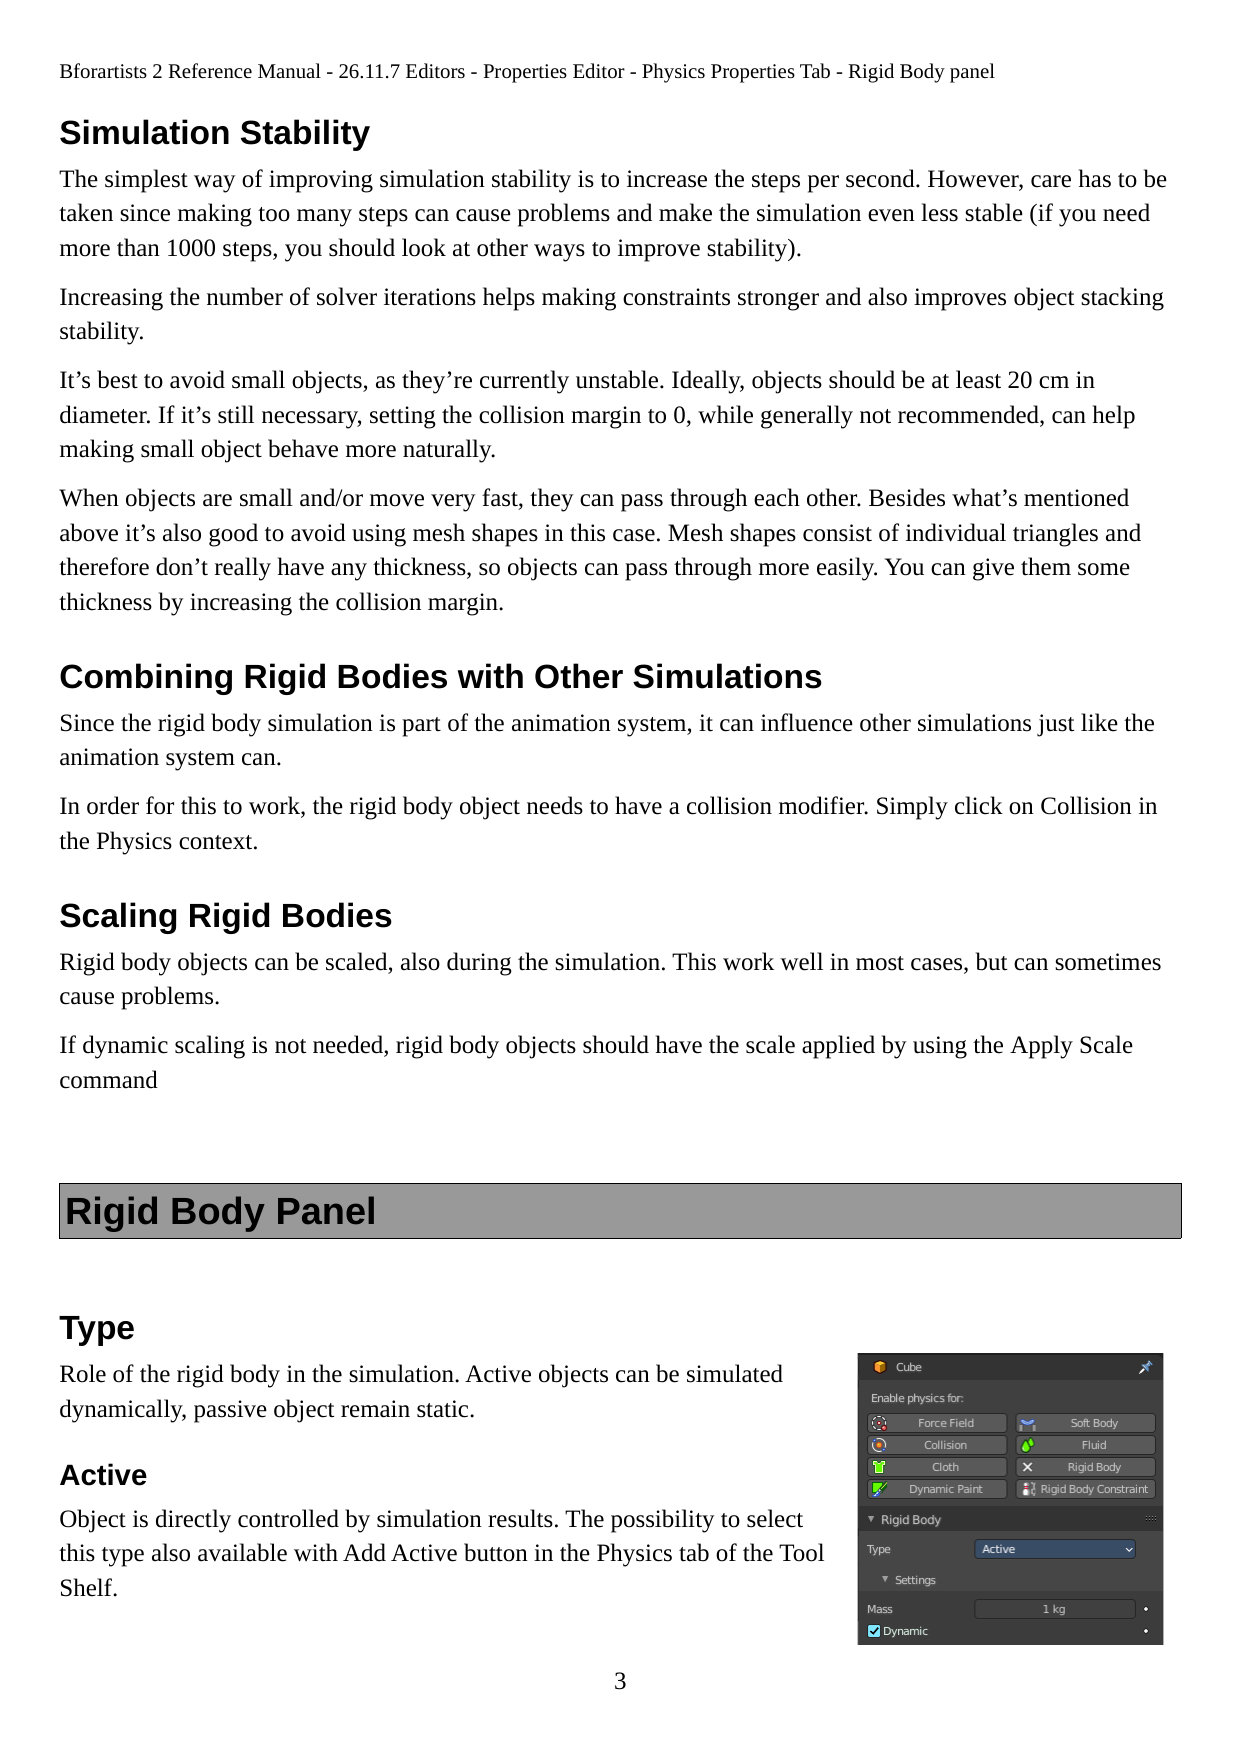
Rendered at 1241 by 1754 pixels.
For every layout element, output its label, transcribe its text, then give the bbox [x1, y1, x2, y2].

subtitle Scaling Rigid Bodies [59, 896, 1181, 934]
text Since the rigid body simulation is part of the animation system, it can influence other simulations just like the animation system can. [59, 708, 1181, 771]
picture [857, 1353, 1164, 1645]
subtitle Type [59, 1308, 1181, 1347]
table_header Rigid Body Panel [60, 1184, 1181, 1238]
text It’s best to avoid small objects, as they’re currently unstable. Ideally, objects should be at least 20 cm in diameter. If it’s still necessary, setting the collision margin to 0, while generally not recommended, can help making small object behave more naturally. [59, 365, 1181, 463]
text Role of the rigid body in the simulation. Active objects can be simulated dynamically, passive object remain static. [59, 1359, 857, 1422]
text The simplest way of improving simulation stability is to increase the steps per second. However, care has to be taken since making too many steps can cause problems and make the simulation even less stable (if you need more than 1000 steps, you should look at other ways to improve stability). [59, 164, 1181, 261]
text If dynamic scaling is not needed, rigid body objects should have the scale applied by using the Apply Scale command [59, 1030, 1181, 1163]
subtitle Active [59, 1457, 857, 1491]
subtitle Simulation Stability [59, 113, 1181, 151]
subtitle Combining Rigid Bodies with Other Simulations [59, 657, 1181, 695]
subtitle [1164, 1457, 1181, 1491]
text When objects are small and/or move very fast, they can pass through each other. Besides what’s mentioned above it’s also good to avoid using mesh shapes in this case. Mesh shapes consist of individual triangles and therefore don’t really have any thickness, so objects can pass through more easily. You can give them some thickness by increasing the collision margin. [59, 483, 1181, 616]
text Rigid body objects can be scaled, also during the simulation. This work well in most cases, but can sometimes cause problems. [59, 947, 1181, 1010]
text Object is directly controlled by simulation results. The possibility to select this type also available with Add Active button in the Physics tab of the Tool Shelf. [59, 1504, 857, 1601]
text Increasing the number of solver iterations helps making constraints stronger and also improves object stacking stability. [59, 282, 1181, 345]
text In order for this to work, the rigid body object needs to have a collision modifier. Simply click on Collision in the Physics context. [59, 791, 1181, 854]
